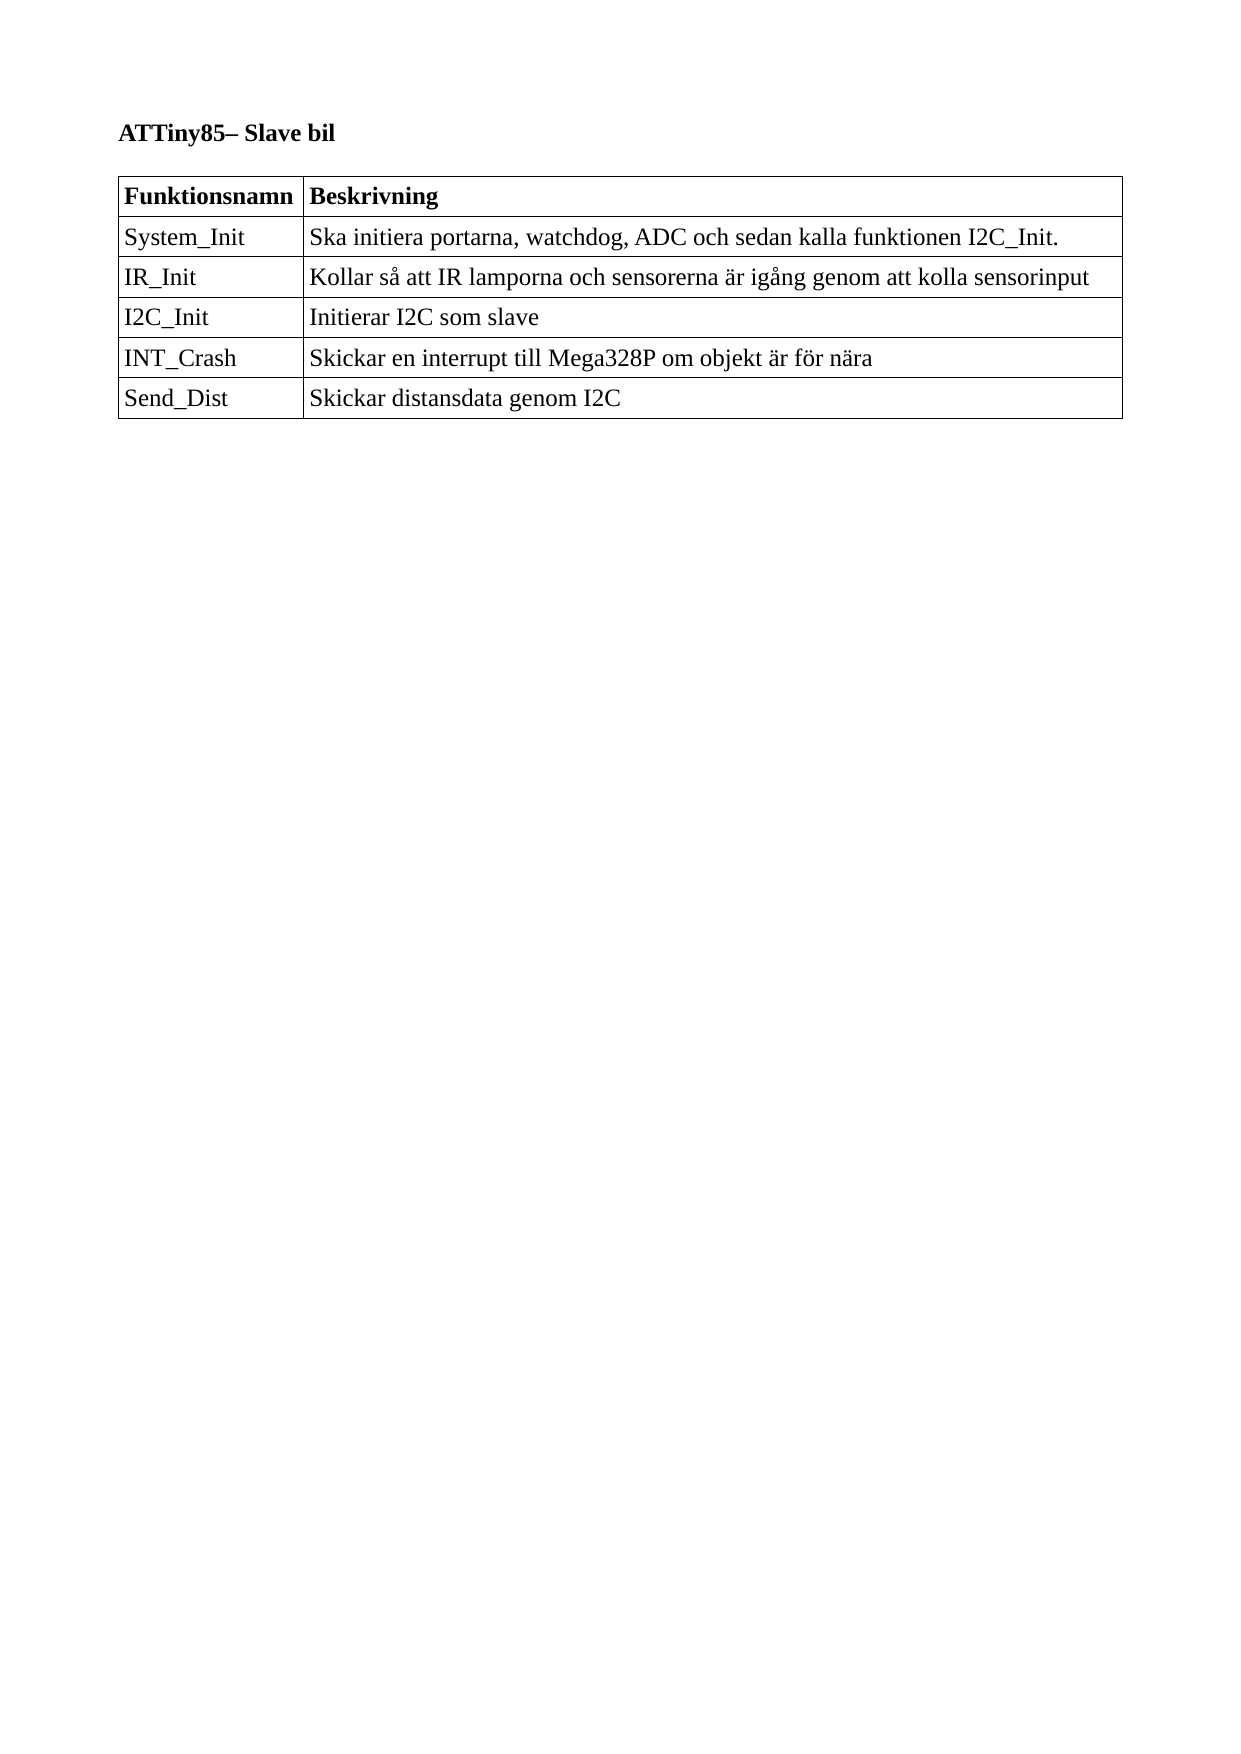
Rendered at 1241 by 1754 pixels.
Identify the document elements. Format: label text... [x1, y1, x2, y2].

table_header Funktionsnamn [119, 177, 303, 216]
table_cell Initierar I2C som slave [304, 298, 1122, 337]
table_cell IR_Init [119, 257, 303, 297]
table_cell Skickar distansdata genom I2C [304, 378, 1122, 417]
table_header Beskrivning [304, 177, 1122, 216]
table_cell I2C_Init [119, 298, 303, 337]
table_cell Skickar en interrupt till Mega328P om objekt är för nära [304, 338, 1122, 377]
table_cell System_Init [119, 217, 303, 256]
text ATTiny85– Slave bil [118, 118, 1122, 147]
table_cell Send_Dist [119, 378, 303, 417]
table_cell Ska initiera portarna, watchdog, ADC och sedan kalla funktionen I2C_Init. [304, 217, 1122, 256]
table_cell Kollar så att IR lamporna och sensorerna är igång genom att kolla sensorinput [304, 257, 1122, 297]
table_cell INT_Crash [119, 338, 303, 377]
